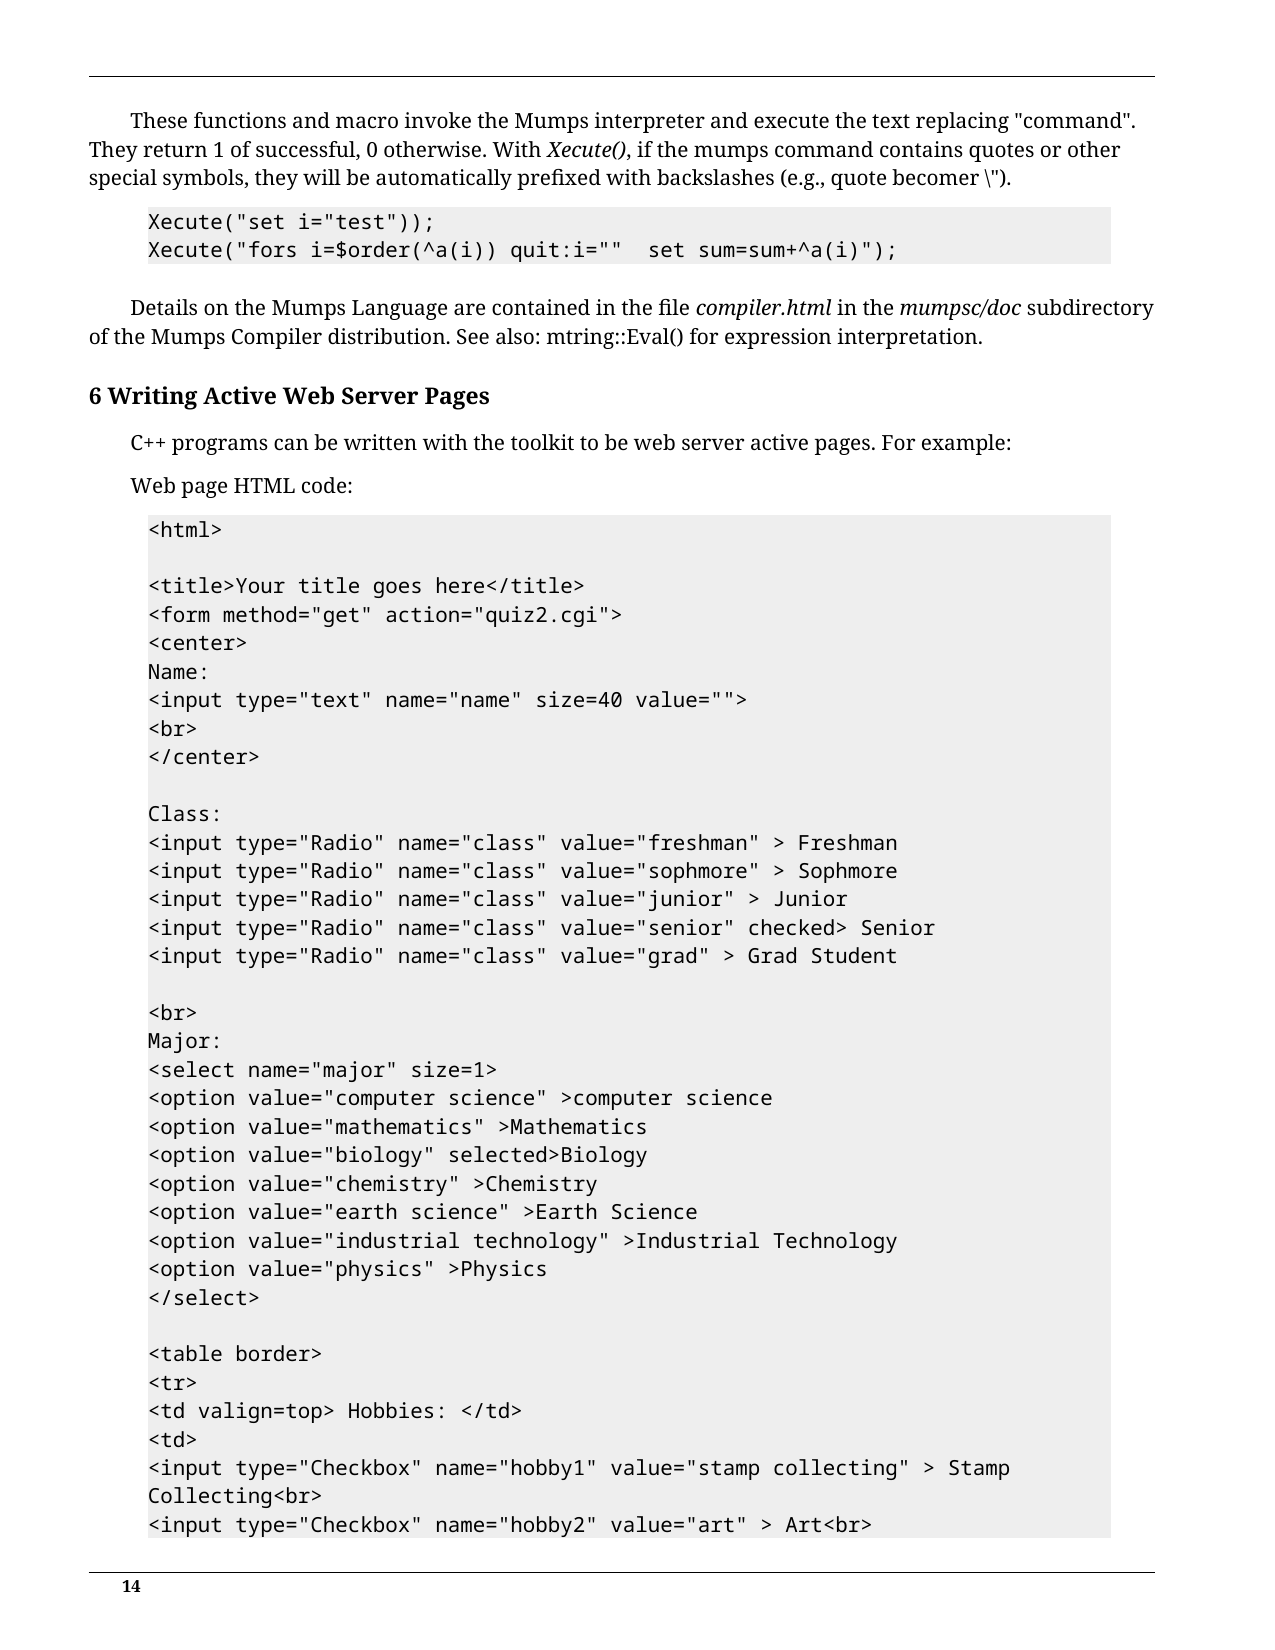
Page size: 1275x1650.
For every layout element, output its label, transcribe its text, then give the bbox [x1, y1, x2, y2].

text <input type="Radio" name="class" value="junior" > Junior [148, 884, 1111, 913]
text <html> [148, 515, 1111, 543]
text These functions and macro invoke the Mumps interpreter and execute the text replacing "command". They return 1 of successful, 0 otherwise. With Xecute(), if the mumps command contains quotes or other special symbols, they will be automatically prefixed with backslashes (e.g., quote becomer \"). [88, 107, 1170, 192]
text <br> [148, 714, 1111, 742]
text <option value="chemistry" >Chemistry [148, 1169, 1111, 1197]
text <table border> [148, 1339, 1111, 1368]
text Major: [148, 1027, 1111, 1055]
text <option value="biology" selected>Biology [148, 1140, 1111, 1169]
text <input type="Radio" name="class" value="grad" > Grad Student [148, 941, 1111, 970]
text <td valign=top> Hobbies: </td> [148, 1396, 1111, 1425]
text <input type="Checkbox" name="hobby2" value="art" > Art<br> [148, 1510, 1111, 1538]
text <input type="Radio" name="class" value="freshman" > Freshman [148, 828, 1111, 856]
text <option value="computer science" >computer science [148, 1083, 1111, 1112]
text <input type="text" name="name" size=40 value=""> [148, 685, 1111, 714]
text <input type="Radio" name="class" value="sophmore" > Sophmore [148, 856, 1111, 884]
text <input type="Checkbox" name="hobby1" value="stamp collecting" > Stamp Collecting<br> [148, 1453, 1111, 1510]
text <td> [148, 1425, 1111, 1453]
text <option value="physics" >Physics [148, 1254, 1111, 1283]
subtitle Writing Active Web Server Pages [88, 380, 1170, 411]
text Name: [148, 657, 1111, 685]
text <select name="major" size=1> [148, 1055, 1111, 1083]
text Details on the Mumps Language are contained in the file compiler.html in the mumpsc/doc subdirectory of the Mumps Compiler distribution. See also: mtring::Eval() for expression interpretation. [88, 293, 1170, 350]
text C++ programs can be written with the toolkit to be web server active pages. For example: [88, 428, 1170, 456]
text <form method="get" action="quiz2.cgi"> [148, 600, 1111, 628]
text </select> [148, 1283, 1111, 1311]
text <tr> [148, 1368, 1111, 1396]
text </center> [148, 742, 1111, 771]
text <input type="Radio" name="class" value="senior" checked> Senior [148, 913, 1111, 941]
text <br> [148, 998, 1111, 1027]
text <center> [148, 628, 1111, 657]
text <option value="mathematics" >Mathematics [148, 1112, 1111, 1140]
text Class: [148, 799, 1111, 828]
text Web page HTML code: [88, 471, 1170, 500]
text <option value="industrial technology" >Industrial Technology [148, 1226, 1111, 1254]
text Xecute("set i="test")); [148, 207, 1111, 235]
text Xecute("fors i=$order(^a(i)) quit:i="" set sum=sum+^a(i)"); [148, 235, 1111, 264]
text <title>Your title goes here</title> [148, 572, 1111, 600]
text <option value="earth science" >Earth Science [148, 1197, 1111, 1226]
